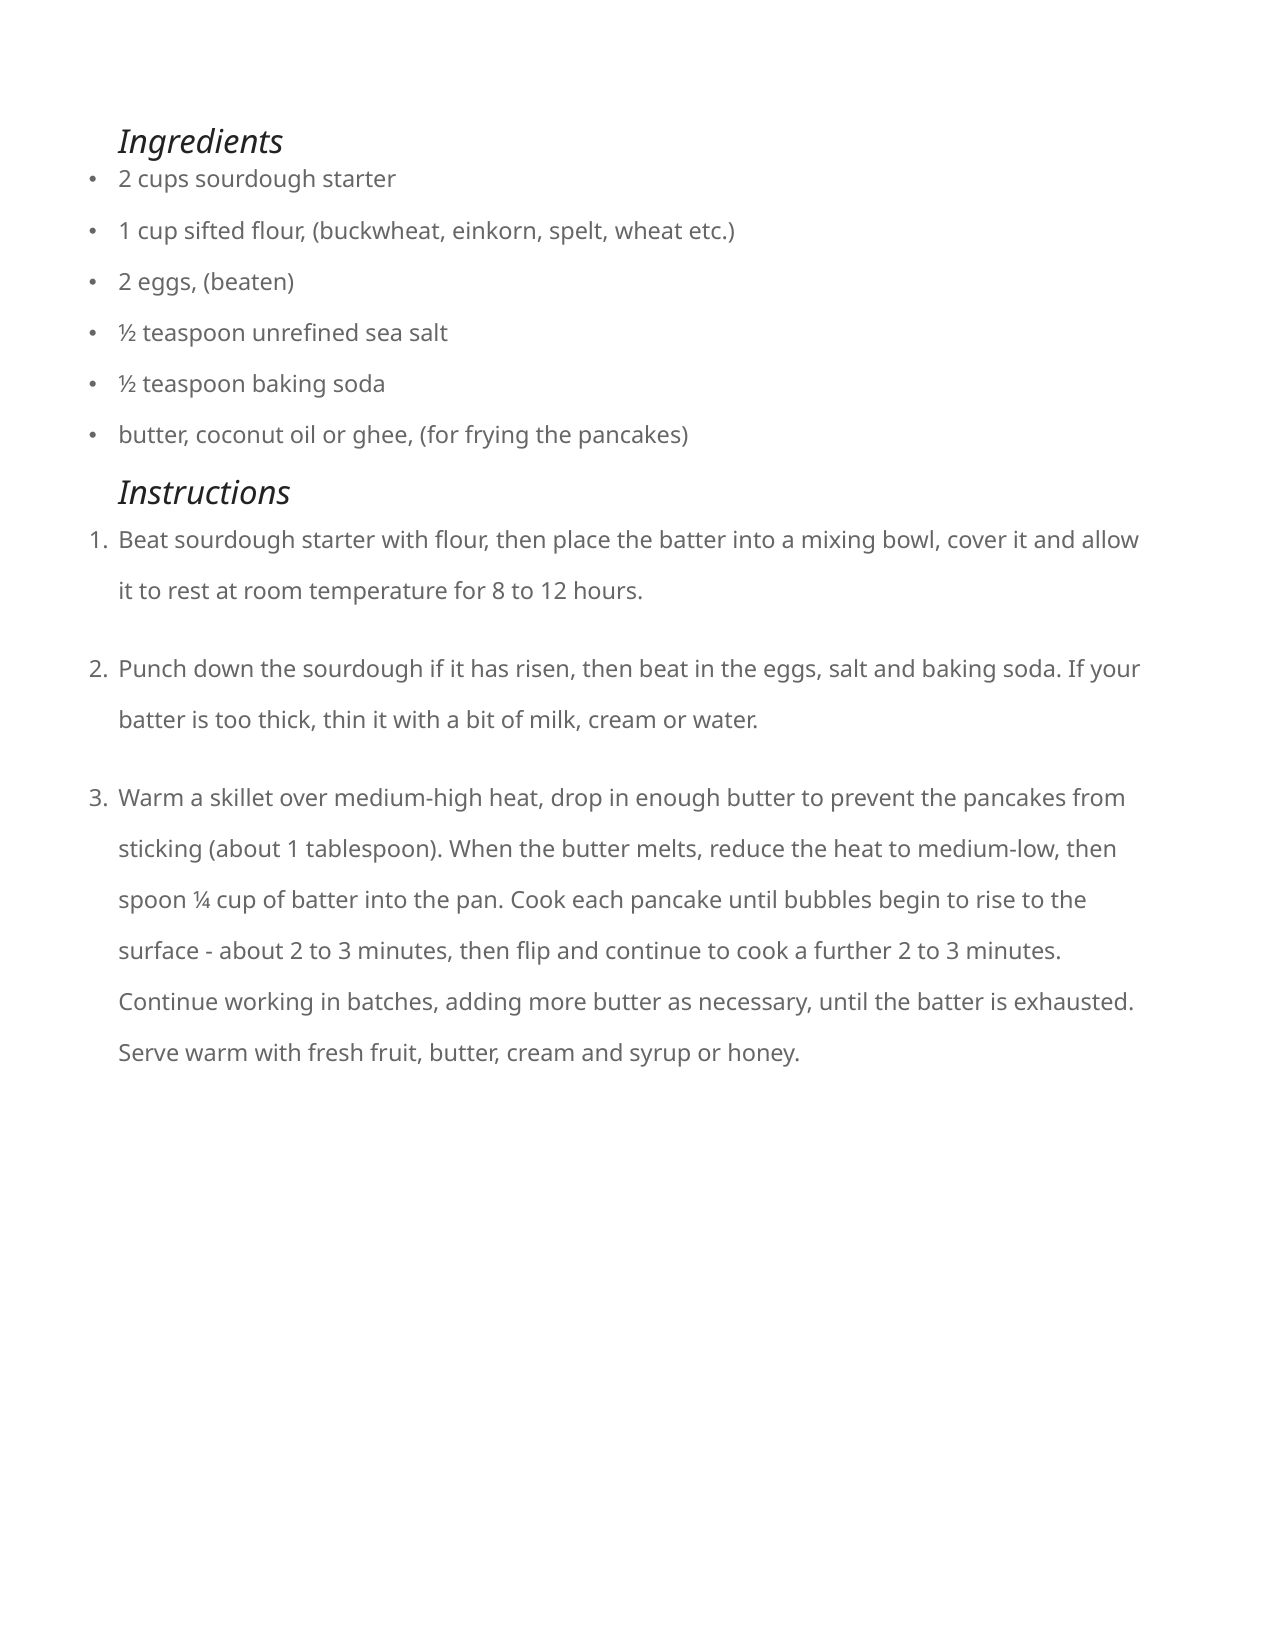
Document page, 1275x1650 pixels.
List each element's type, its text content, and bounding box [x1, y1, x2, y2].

text Instructions [118, 470, 1157, 514]
list ½ teaspoon baking soda [118, 367, 1157, 399]
list Punch down the sourdough if it has risen, then beat in the eggs, salt and baking soda. If your batter is too thick, thin it with a bit of milk, cream or water. [118, 652, 1157, 735]
list ½ teaspoon unrefined sea salt [118, 316, 1157, 348]
list Warm a skillet over medium-high heat, drop in enough butter to prevent the pancakes from sticking (about 1 tablespoon). When the butter melts, reduce the heat to medium-low, then spoon ¼ cup of batter into the pan. Cook each pancake until bubbles begin to rise to the surface - about 2 to 3 minutes, then flip and continue to cook a further 2 to 3 minutes. Continue working in batches, adding more butter as necessary, until the batter is exhausted. Serve warm with fresh fruit, butter, cream and syrup or honey. [118, 781, 1157, 1069]
list 1 cup sifted flour, (buckwheat, einkorn, spelt, wheat etc.) [118, 214, 1157, 246]
list Beat sourdough starter with flour, then place the batter into a mixing bowl, cover it and allow it to rest at room temperature for 8 to 12 hours. [118, 523, 1157, 606]
list 2 eggs, (beaten) [118, 265, 1157, 297]
list 2 cups sourdough starter [118, 163, 1157, 195]
text Ingredients [118, 118, 1157, 163]
list butter, coconut oil or ghee, (for frying the pancakes) [118, 418, 1157, 451]
